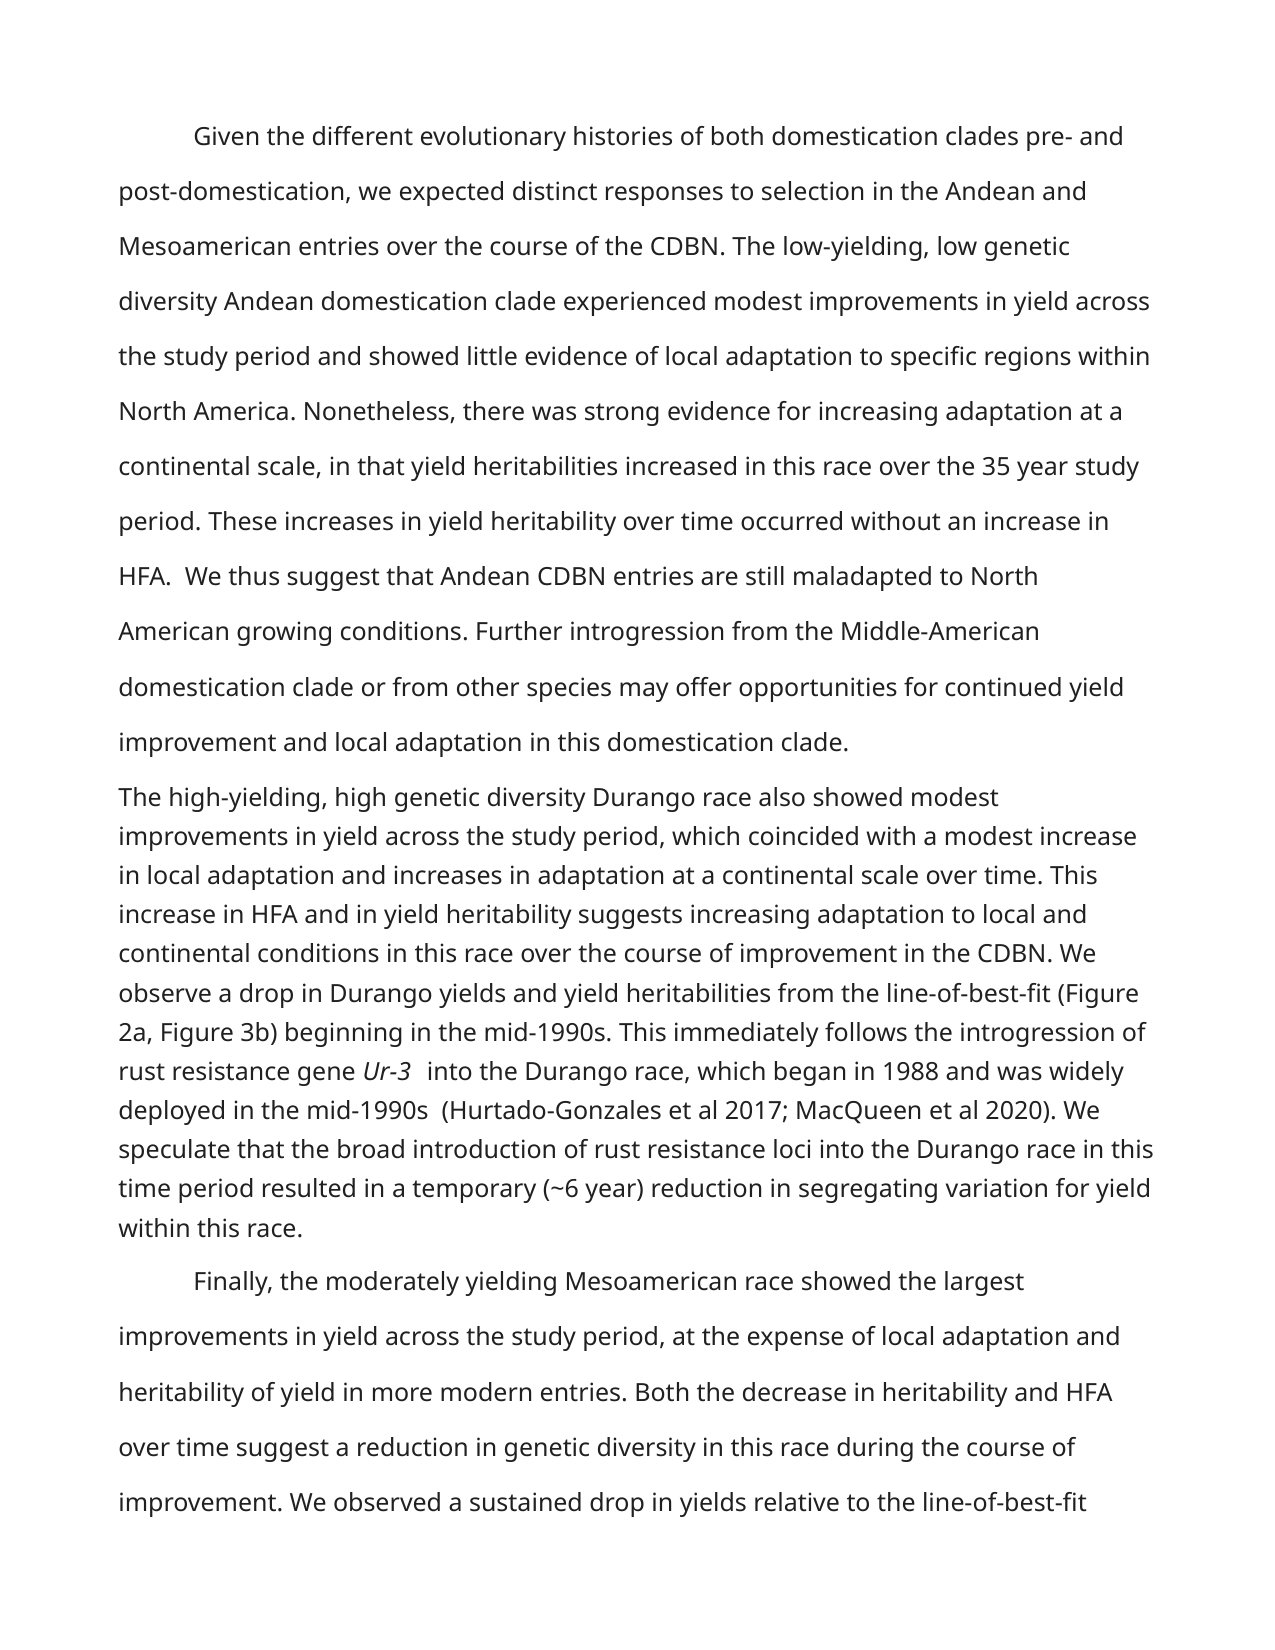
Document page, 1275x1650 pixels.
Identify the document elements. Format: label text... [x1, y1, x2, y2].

text The high-yielding, high genetic diversity Durango race also showed modest improvements in yield across the study period, which coincided with a modest increase in local adaptation and increases in adaptation at a continental scale over time. This increase in HFA and in yield heritability suggests increasing adaptation to local and continental conditions in this race over the course of improvement in the CDBN. We observe a drop in Durango yields and yield heritabilities from the line-of-best-fit (Figure 2a, Figure 3b) beginning in the mid-1990s. This immediately follows the introgression of rust resistance gene Ur-3 into the Durango race, which began in 1988 and was widely deployed in the mid-1990s (Hurtado-Gonzales et al 2017; MacQueen et al 2020). We speculate that the broad introduction of rust resistance loci into the Durango race in this time period resulted in a temporary (~6 year) reduction in segregating variation for yield within this race. [118, 779, 1157, 1244]
text Given the different evolutionary histories of both domestication clades pre- and post-domestication, we expected distinct responses to selection in the Andean and Mesoamerican entries over the course of the CDBN. The low-yielding, low genetic diversity Andean domestication clade experienced modest improvements in yield across the study period and showed little evidence of local adaptation to specific regions within North America. Nonetheless, there was strong evidence for increasing adaptation at a continental scale, in that yield heritabilities increased in this race over the 35 year study period. These increases in yield heritability over time occurred without an increase in HFA. We thus suggest that Andean CDBN entries are still maladapted to North American growing conditions. Further introgression from the Middle-American domestication clade or from other species may offer opportunities for continued yield improvement and local adaptation in this domestication clade. [118, 118, 1157, 758]
text Finally, the moderately yielding Mesoamerican race showed the largest improvements in yield across the study period, at the expense of local adaptation and heritability of yield in more modern entries. Both the decrease in heritability and HFA over time suggest a reduction in genetic diversity in this race during the course of improvement. We observed a sustained drop in yields relative to the line-of-best-fit [118, 1264, 1157, 1518]
